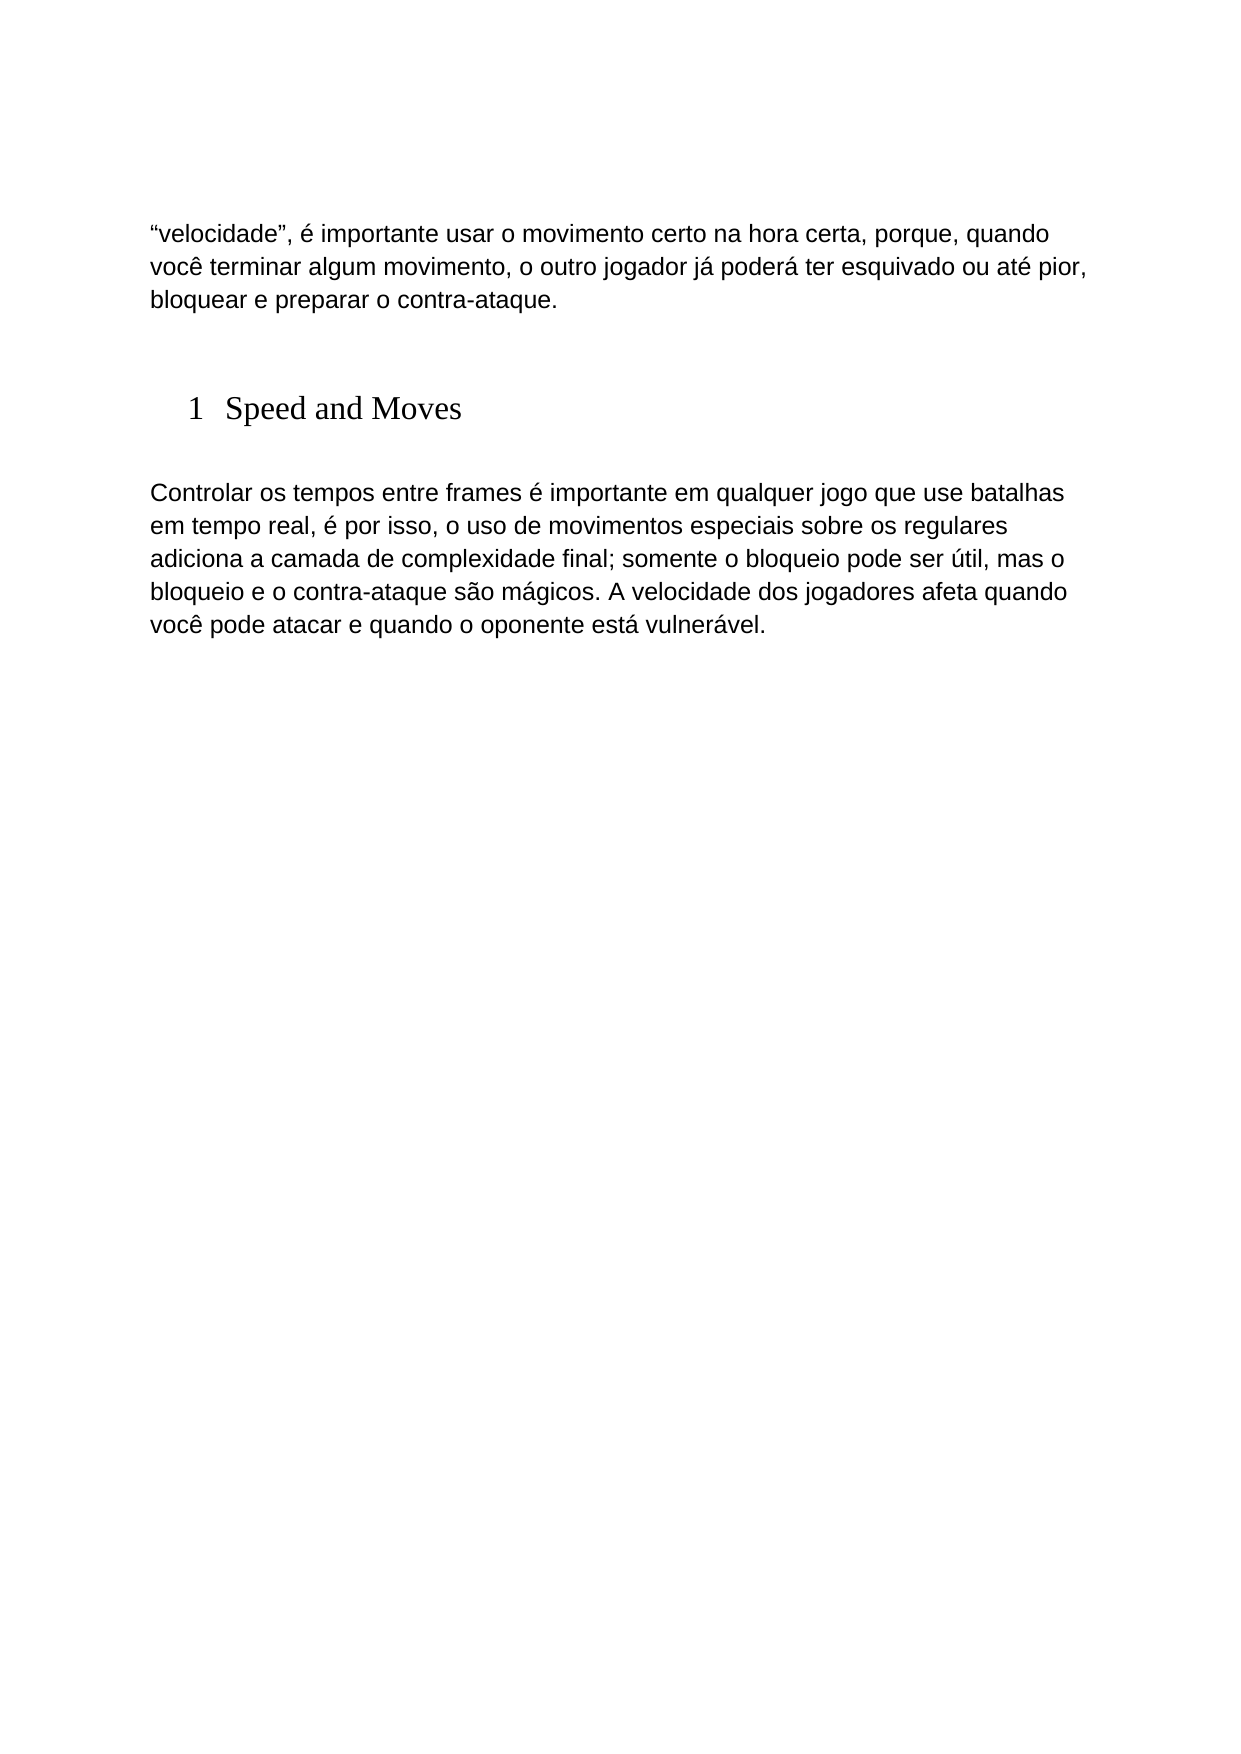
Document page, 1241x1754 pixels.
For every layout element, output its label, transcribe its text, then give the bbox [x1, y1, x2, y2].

text “velocidade”, é importante usar o movimento certo na hora certa, porque, quando você terminar algum movimento, o outro jogador já poderá ter esquivado ou até pior, bloquear e preparar o contra-ataque. [150, 219, 1090, 314]
text Controlar os tempos entre frames é importante em qualquer jogo que use batalhas em tempo real, é por isso, o uso de movimentos especiais sobre os regulares adiciona a camada de complexidade final; somente o bloqueio pode ser útil, mas o bloqueio e o contra-ataque são mágicos. A velocidade dos jogadores afeta quando você pode atacar e quando o oponente está vulnerável. [150, 478, 1090, 639]
list Speed and Moves [187, 389, 1090, 427]
